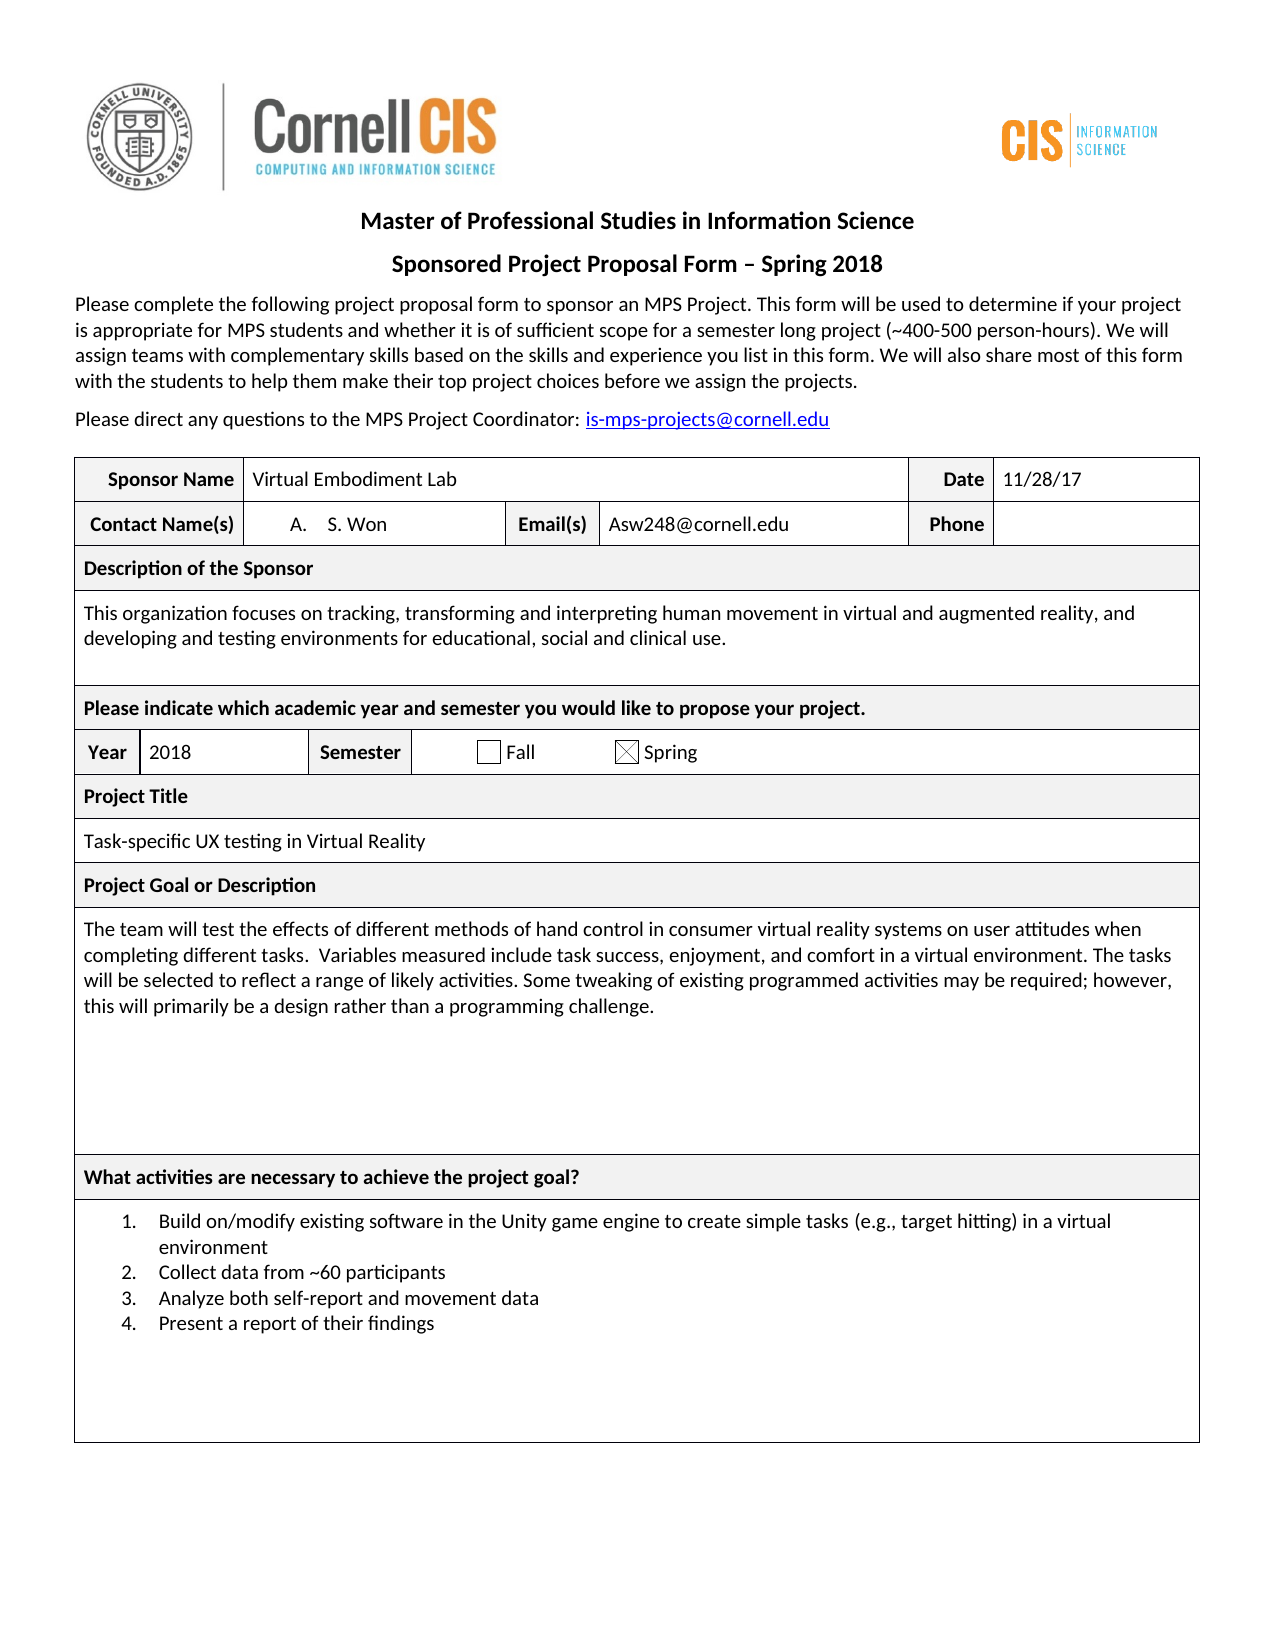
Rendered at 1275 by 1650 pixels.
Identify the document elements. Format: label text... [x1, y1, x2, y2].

table_cell Task-specific UX testing in Virtual Reality [75, 819, 1199, 862]
table_cell 2018 [141, 730, 308, 773]
table_cell [994, 502, 1199, 545]
table_cell Description of the Sponsor [75, 546, 1199, 590]
table_cell Project Goal or Description [75, 863, 1199, 907]
table_cell Fall [412, 730, 599, 773]
table_cell Build on/modify existing software in the Unity game engine to create simple tasks (e.g., target hitting) in a virtual environment Collect data from ~60 participants Analyze both self-report and movement data Present a report of their findings [75, 1200, 1199, 1442]
table_header Sponsor Name [75, 458, 243, 501]
table_cell Year [75, 730, 139, 773]
text Please complete the following project proposal form to sponsor an MPS Project. This form will be used to determine if your project is appropriate for MPS students and whether it is of sufficient scope for a semester long project (~400-500 person-hours). We will assign teams with complementary skills based on the skills and experience you list in this form. We will also share most of this form with the students to help them make their top project choices before we assign the projects. [75, 292, 1200, 393]
picture [75, 75, 507, 199]
table_header Virtual Embodiment Lab [244, 458, 908, 501]
table_cell The team will test the effects of different methods of hand control in consumer virtual reality systems on user attitudes when completing different tasks. Variables measured include task success, enjoyment, and comfort in a virtual environment. The tasks will be selected to reflect a range of likely activities. Some tweaking of existing programmed activities may be required; however, this will primarily be a design rather than a programming challenge. [75, 908, 1199, 1154]
table_cell Spring [600, 730, 712, 773]
table_cell Project Title [75, 775, 1199, 818]
picture [957, 75, 1200, 206]
table_cell Phone [909, 502, 993, 545]
table_cell Contact Name(s) [75, 502, 243, 545]
table_header 11/28/17 [994, 458, 1199, 501]
table_cell Please indicate which academic year and semester you would like to propose your project. [75, 686, 1199, 729]
text Please direct any questions to the MPS Project Coordinator: is-mps-projects@cornell.edu [75, 406, 1200, 431]
table_cell Asw248@cornell.edu [600, 502, 908, 545]
table_cell S. Won [244, 502, 505, 545]
table_cell Semester [309, 730, 411, 773]
table_cell [712, 730, 1199, 773]
table_cell What activities are necessary to achieve the project goal? [75, 1155, 1199, 1199]
table_cell This organization focuses on tracking, transforming and interpreting human movement in virtual and augmented reality, and developing and testing environments for educational, social and clinical use. [75, 591, 1199, 685]
table_cell Email(s) [506, 502, 599, 545]
subtitle Sponsored Project Proposal Form – Spring 2018 [75, 248, 1200, 279]
table_header Date [909, 458, 993, 501]
subtitle Master of Professional Studies in Information Science [75, 75, 1200, 236]
